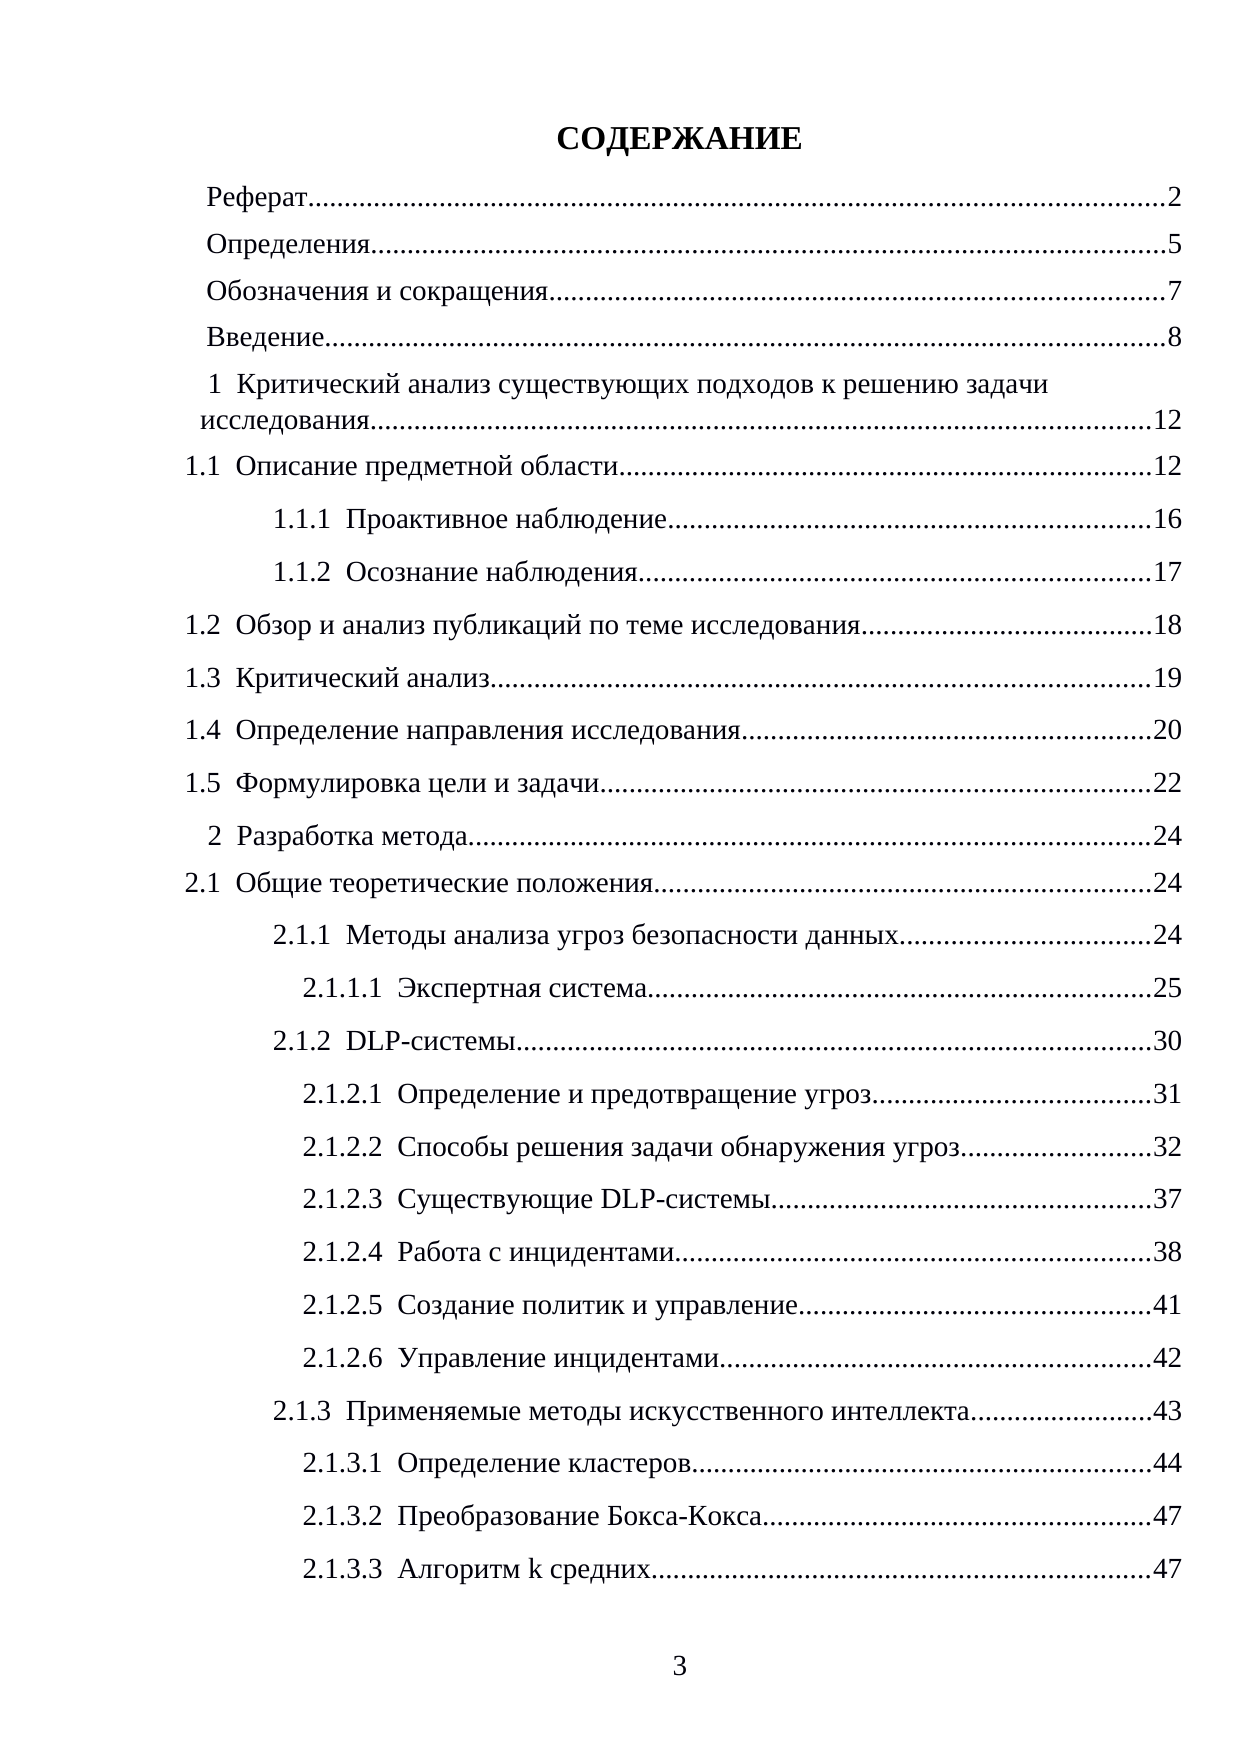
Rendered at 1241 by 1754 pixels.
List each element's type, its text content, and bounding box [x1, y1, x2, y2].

text 1 Критический анализ существующих подходов к решению задачи исследования 12 [200, 366, 1182, 435]
text 2.1.2.1 Определение и предотвращение угроз 31 [295, 1076, 1182, 1109]
text 2.1.2.6 Управление инцидентами 42 [295, 1340, 1182, 1373]
text 1.2 Обзор и анализ публикаций по теме исследования 18 [177, 607, 1182, 640]
text 2.1.3.3 Алгоритм k средних 47 [295, 1551, 1182, 1585]
text 2.1.3 Применяемые методы искусственного интеллекта 43 [265, 1393, 1182, 1426]
text 1.1.2 Осознание наблюдения 17 [265, 554, 1182, 588]
text 2.1.3.2 Преобразование Бокса-Кокса 47 [295, 1498, 1182, 1532]
text 2.1.2.4 Работа с инцидентами 38 [295, 1234, 1182, 1268]
text 2.1 Общие теоретические положения 24 [177, 865, 1182, 898]
text 2.1.1.1 Экспертная система 25 [295, 970, 1182, 1004]
text 1.3 Критический анализ 19 [177, 660, 1182, 693]
text 1.5 Формулировка цели и задачи 22 [177, 765, 1182, 799]
text 2.1.2.3 Существующие DLP-системы 37 [295, 1182, 1182, 1215]
text Введение 8 [177, 319, 1182, 353]
text 2.1.3.1 Определение кластеров 44 [295, 1446, 1182, 1479]
text 2.1.1 Методы анализа угроз безопасности данных 24 [265, 917, 1182, 951]
text Обозначения и сокращения 7 [177, 273, 1182, 306]
text 2.1.2.2 Способы решения задачи обнаружения угроз 32 [295, 1129, 1182, 1162]
text Определения 5 [177, 226, 1182, 259]
text 2.1.2 DLP-системы 30 [265, 1023, 1182, 1057]
text 1.1 Описание предметной области 12 [177, 448, 1182, 482]
subtitle Содержание [177, 118, 1182, 157]
text 1.4 Определение направления исследования 20 [177, 712, 1182, 746]
text 2.1.2.5 Создание политик и управление 41 [295, 1287, 1182, 1321]
text 2 Разработка метода 24 [200, 818, 1182, 852]
text Реферат 2 [177, 179, 1182, 213]
text 1.1.1 Проактивное наблюдение 16 [265, 501, 1182, 535]
